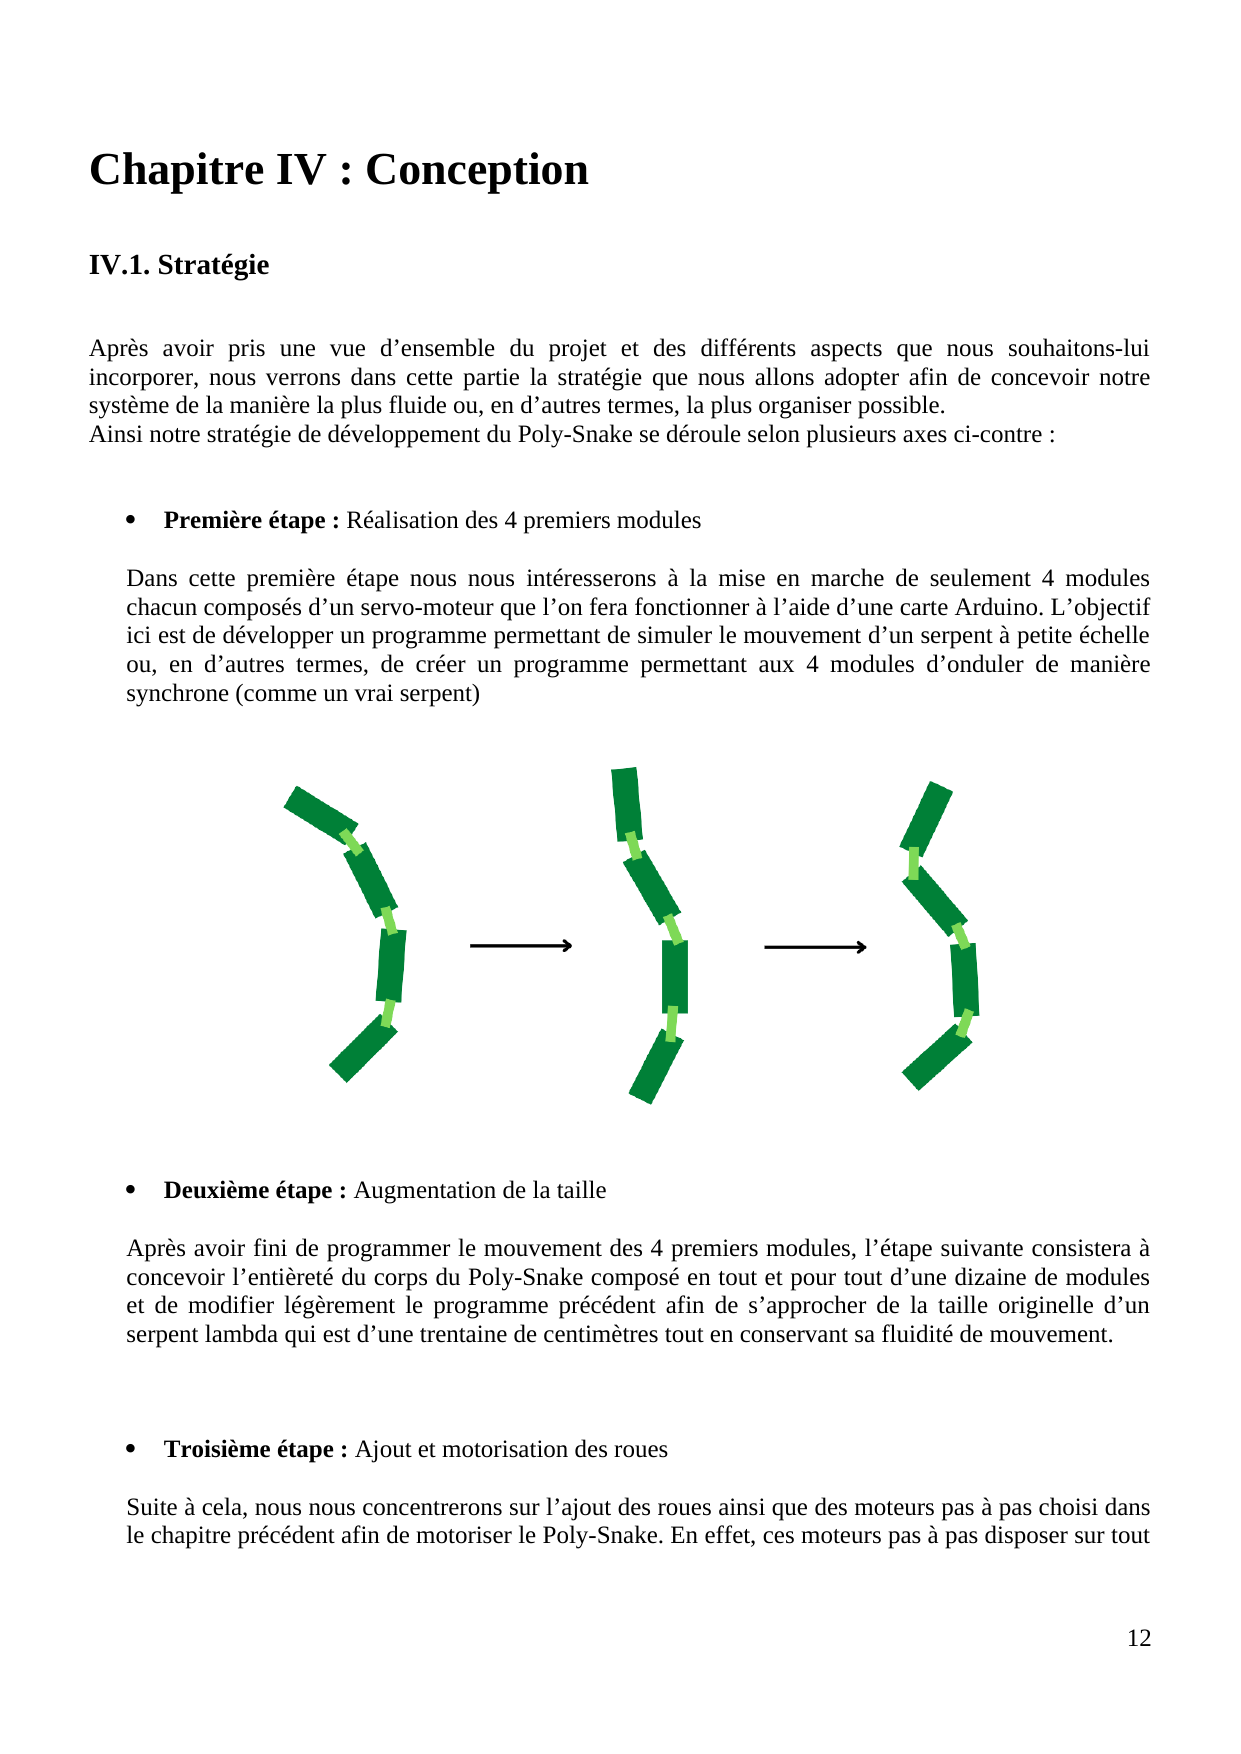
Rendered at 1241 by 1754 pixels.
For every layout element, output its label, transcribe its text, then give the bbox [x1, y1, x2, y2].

list Troisième étape : Ajout et motorisation des roues [126, 1434, 1152, 1463]
text Ainsi notre stratégie de développement du Poly-Snake se déroule selon plusieurs axes ci-contre : [89, 419, 1152, 448]
picture [263, 735, 1022, 1147]
text Suite à cela, nous nous concentrerons sur l’ajout des roues ainsi que des moteurs pas à pas choisi dans le chapitre précédent afin de motoriser le Poly-Snake. En effet, ces moteurs pas à pas disposer sur tout [126, 1492, 1152, 1549]
text Après avoir fini de programmer le mouvement des 4 premiers modules, l’étape suivante consistera à concevoir l’entièreté du corps du Poly-Snake composé en tout et pour tout d’une dizaine de modules et de modifier légèrement le programme précédent afin de s’approcher de la taille originelle d’un serpent lambda qui est d’une trentaine de centimètres tout en conservant sa fluidité de mouvement. [126, 1233, 1152, 1348]
text IV.1. Stratégie [89, 247, 1152, 280]
list Deuxième étape : Augmentation de la taille [126, 1176, 1152, 1204]
text Après avoir pris une vue d’ensemble du projet et des différents aspects que nous souhaitons-lui incorporer, nous verrons dans cette partie la stratégie que nous allons adopter afin de concevoir notre système de la manière la plus fluide ou, en d’autres termes, la plus organiser possible. [89, 333, 1152, 419]
text Chapitre IV : Conception [89, 141, 1152, 194]
text Dans cette première étape nous nous intéresserons à la mise en marche de seulement 4 modules chacun composés d’un servo-moteur que l’on fera fonctionner à l’aide d’une carte Arduino. L’objectif ici est de développer un programme permettant de simuler le mouvement d’un serpent à petite échelle ou, en d’autres termes, de créer un programme permettant aux 4 modules d’onduler de manière synchrone (comme un vrai serpent) [126, 563, 1152, 707]
list Première étape : Réalisation des 4 premiers modules [126, 506, 1152, 534]
